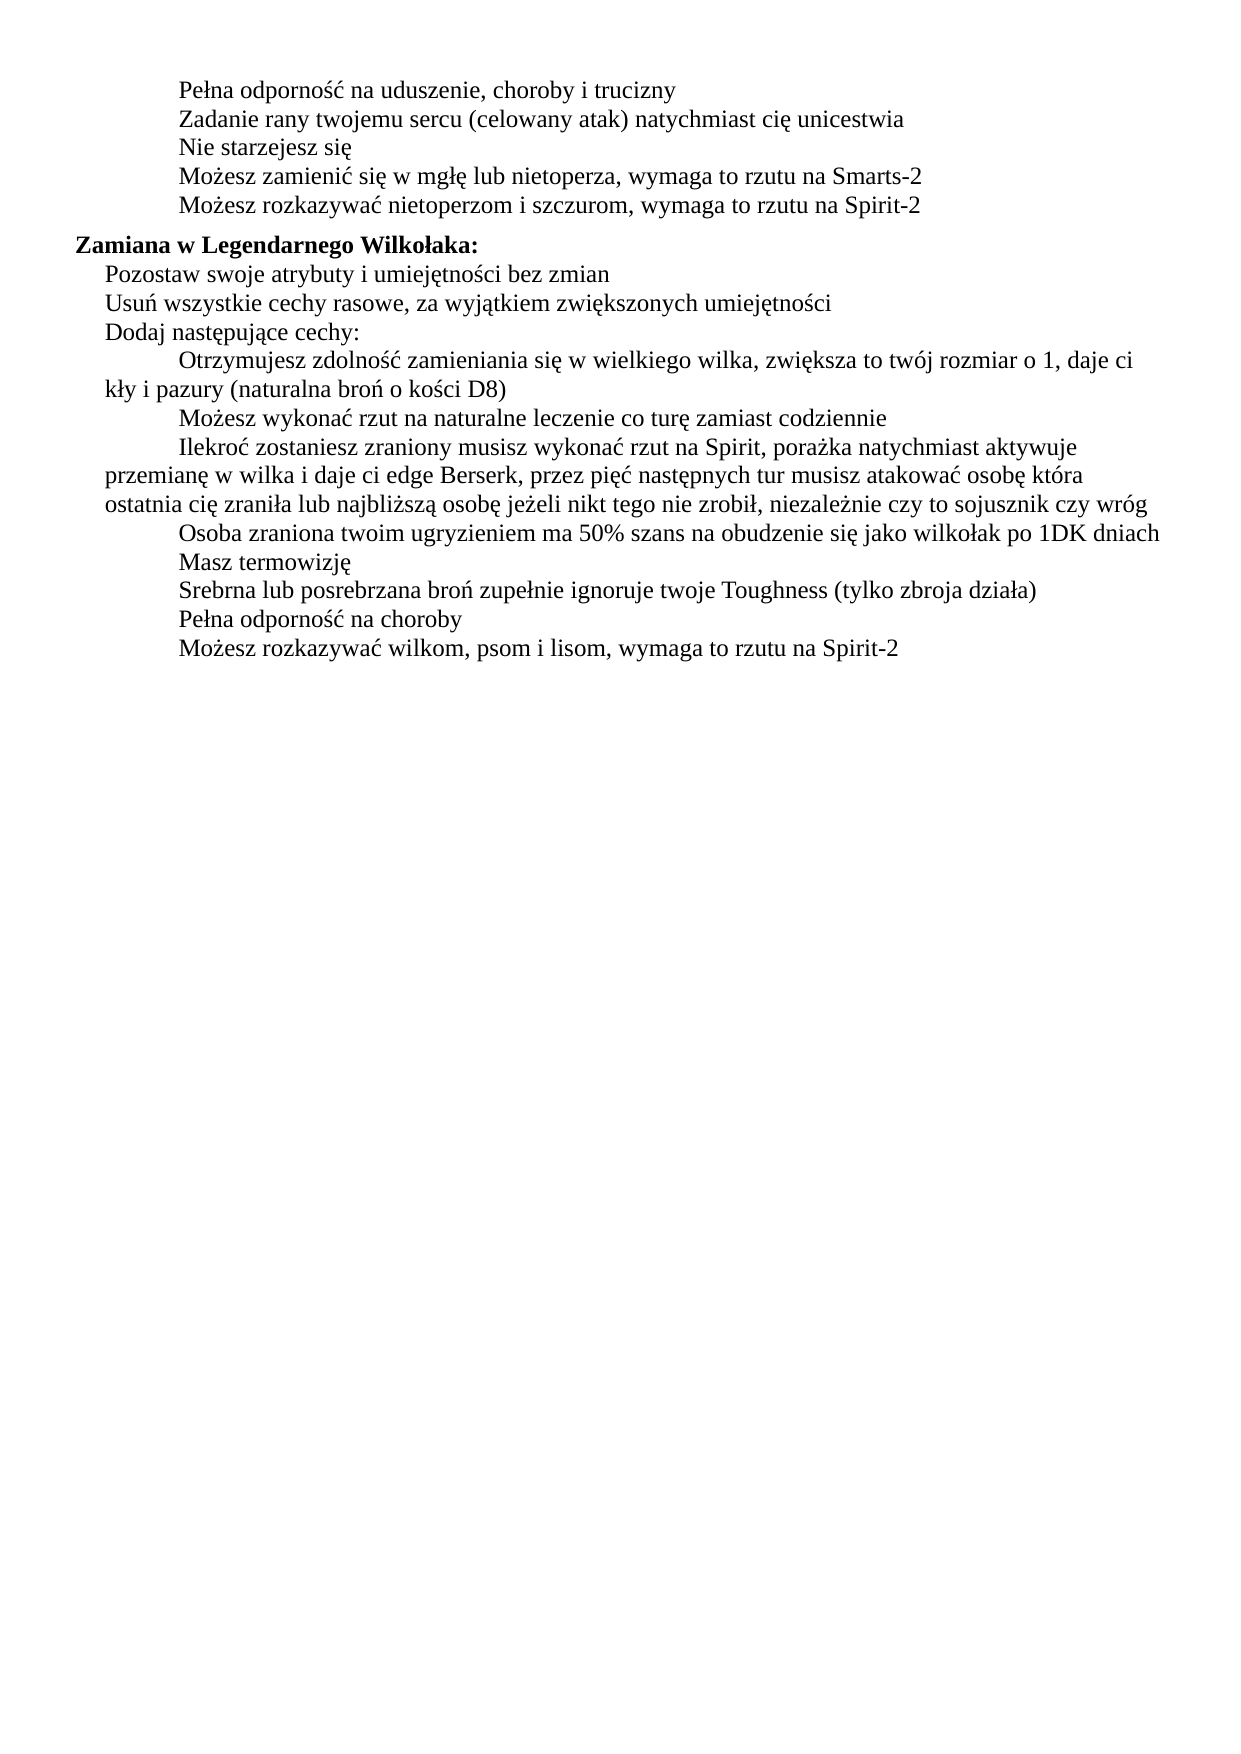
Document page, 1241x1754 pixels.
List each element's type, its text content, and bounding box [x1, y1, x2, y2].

text Zamiana w Legendarnego Wilkołaka: Pozostaw swoje atrybuty i umiejętności bez zmian Usuń wszystkie cechy rasowe, za wyjątkiem zwiększonych umiejętności Dodaj następujące cechy: Otrzymujesz zdolność zamieniania się w wielkiego wilka, zwiększa to twój rozmiar o 1, daje ci kły i pazury (naturalna broń o kości D8) Możesz wykonać rzut na naturalne leczenie co turę zamiast codziennie Ilekroć zostaniesz zraniony musisz wykonać rzut na Spirit, porażka natychmiast aktywuje przemianę w wilka i daje ci edge Berserk, przez pięć następnych tur musisz atakować osobę która ostatnia cię zraniła lub najbliższą osobę jeżeli nikt tego nie zrobił, niezależnie czy to sojusznik czy wróg Osoba zraniona twoim ugryzieniem ma 50% szans na obudzenie się jako wilkołak po 1DK dniach Masz termowizję Srebrna lub posrebrzana broń zupełnie ignoruje twoje Toughness (tylko zbroja działa) Pełna odporność na choroby Możesz rozkazywać wilkom, psom i lisom, wymaga to rzutu na Spirit-2 [75, 231, 1165, 662]
text Pełna odporność na uduszenie, choroby i trucizny Zadanie rany twojemu sercu (celowany atak) natychmiast cię unicestwia Nie starzejesz się Możesz zamienić się w mgłę lub nietoperza, wymaga to rzutu na Smarts-2 Możesz rozkazywać nietoperzom i szczurom, wymaga to rzutu na Spirit-2 [75, 75, 1165, 219]
